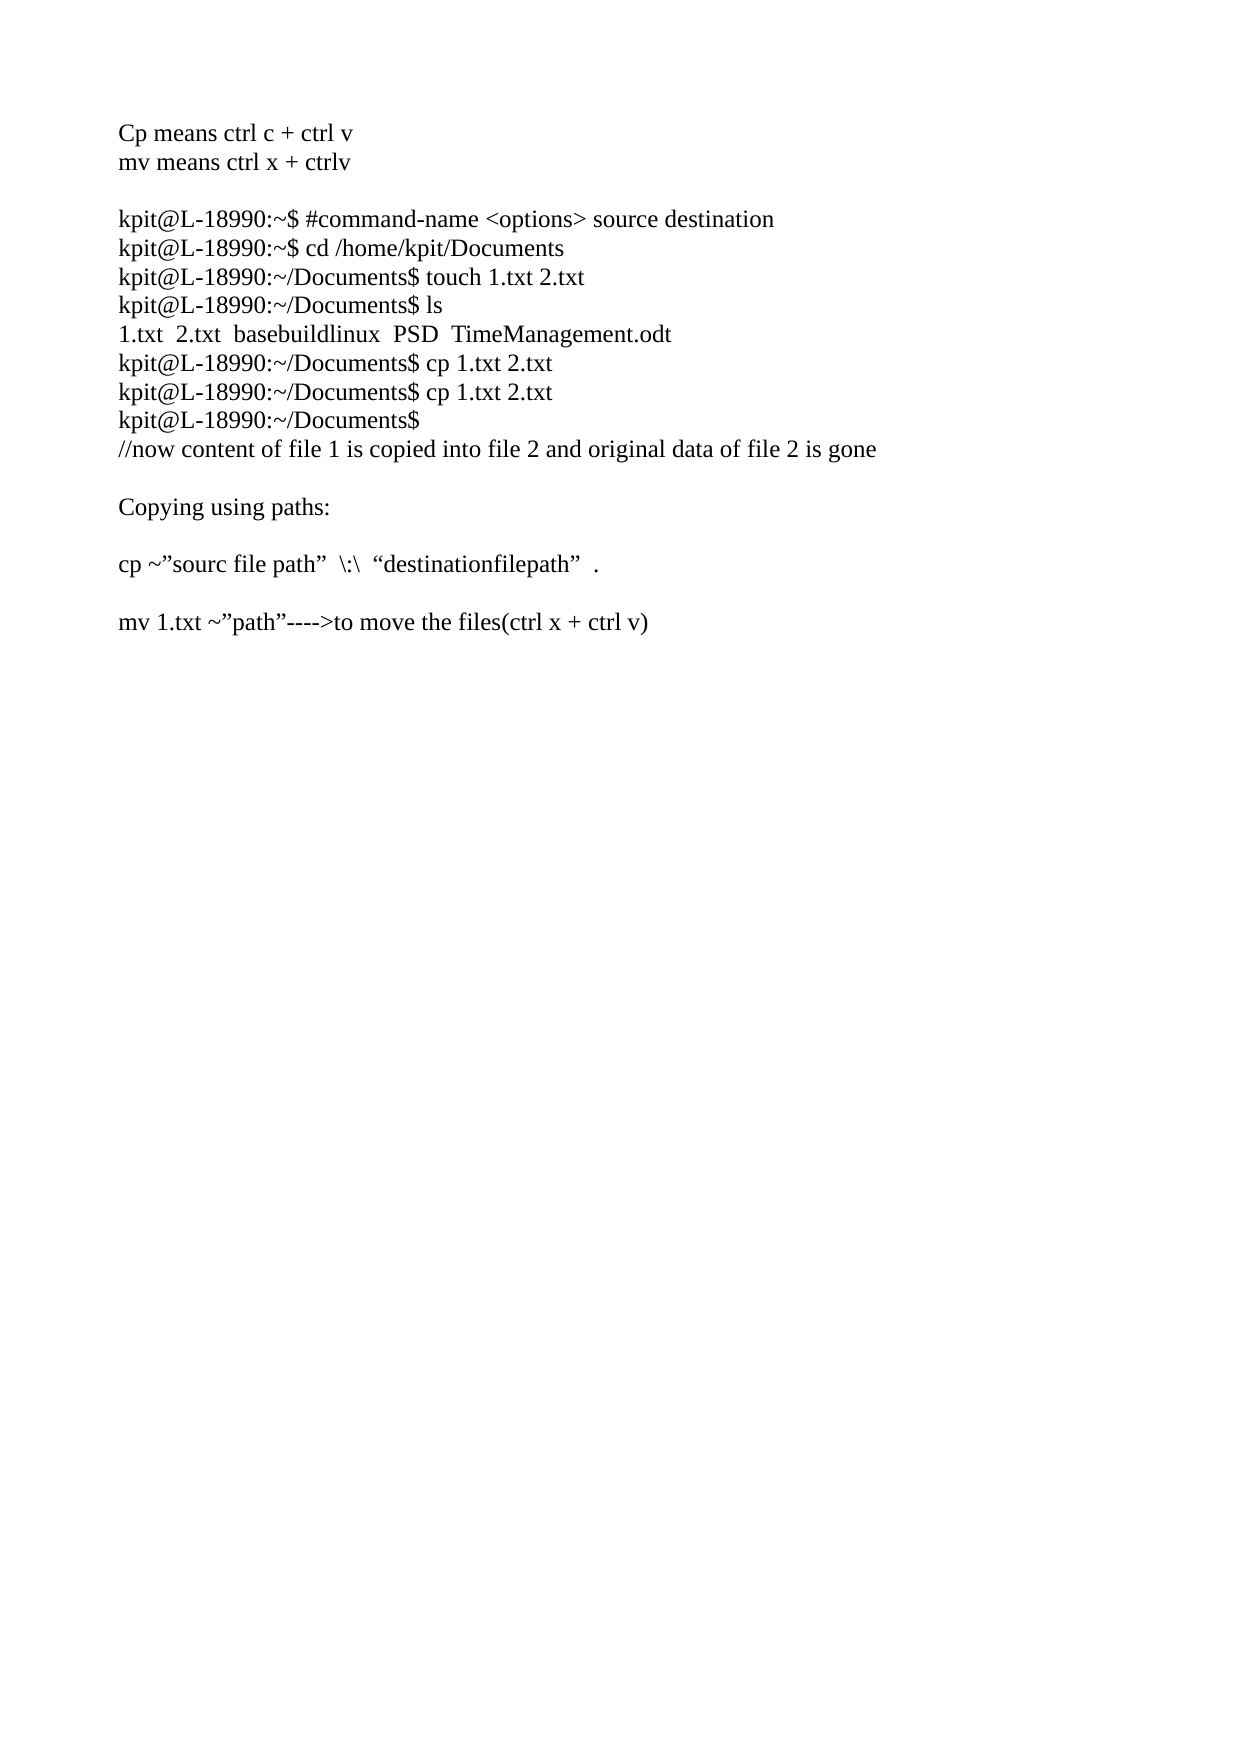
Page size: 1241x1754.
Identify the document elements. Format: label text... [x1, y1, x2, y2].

text kpit@L-18990:~/Documents$ cp 1.txt 2.txt [118, 377, 1122, 406]
text 1.txt 2.txt basebuildlinux PSD TimeManagement.odt [118, 319, 1122, 348]
text //now content of file 1 is copied into file 2 and original data of file 2 is gone [118, 434, 1122, 463]
text cp ~”sourc file path” \:\ “destinationfilepath” . [118, 549, 1122, 578]
text kpit@L-18990:~$ cd /home/kpit/Documents [118, 233, 1122, 262]
text Copying using paths: [118, 492, 1122, 521]
text mv means ctrl x + ctrlv [118, 147, 1122, 176]
text Cp means ctrl c + ctrl v [118, 118, 1122, 147]
text kpit@L-18990:~/Documents$ cp 1.txt 2.txt [118, 348, 1122, 377]
text kpit@L-18990:~/Documents$ touch 1.txt 2.txt [118, 262, 1122, 291]
text kpit@L-18990:~$ #command-name <options> source destination [118, 204, 1122, 233]
text kpit@L-18990:~/Documents$ ls [118, 291, 1122, 319]
text mv 1.txt ~”path”---->to move the files(ctrl x + ctrl v) [118, 607, 1122, 636]
text kpit@L-18990:~/Documents$ [118, 406, 1122, 434]
